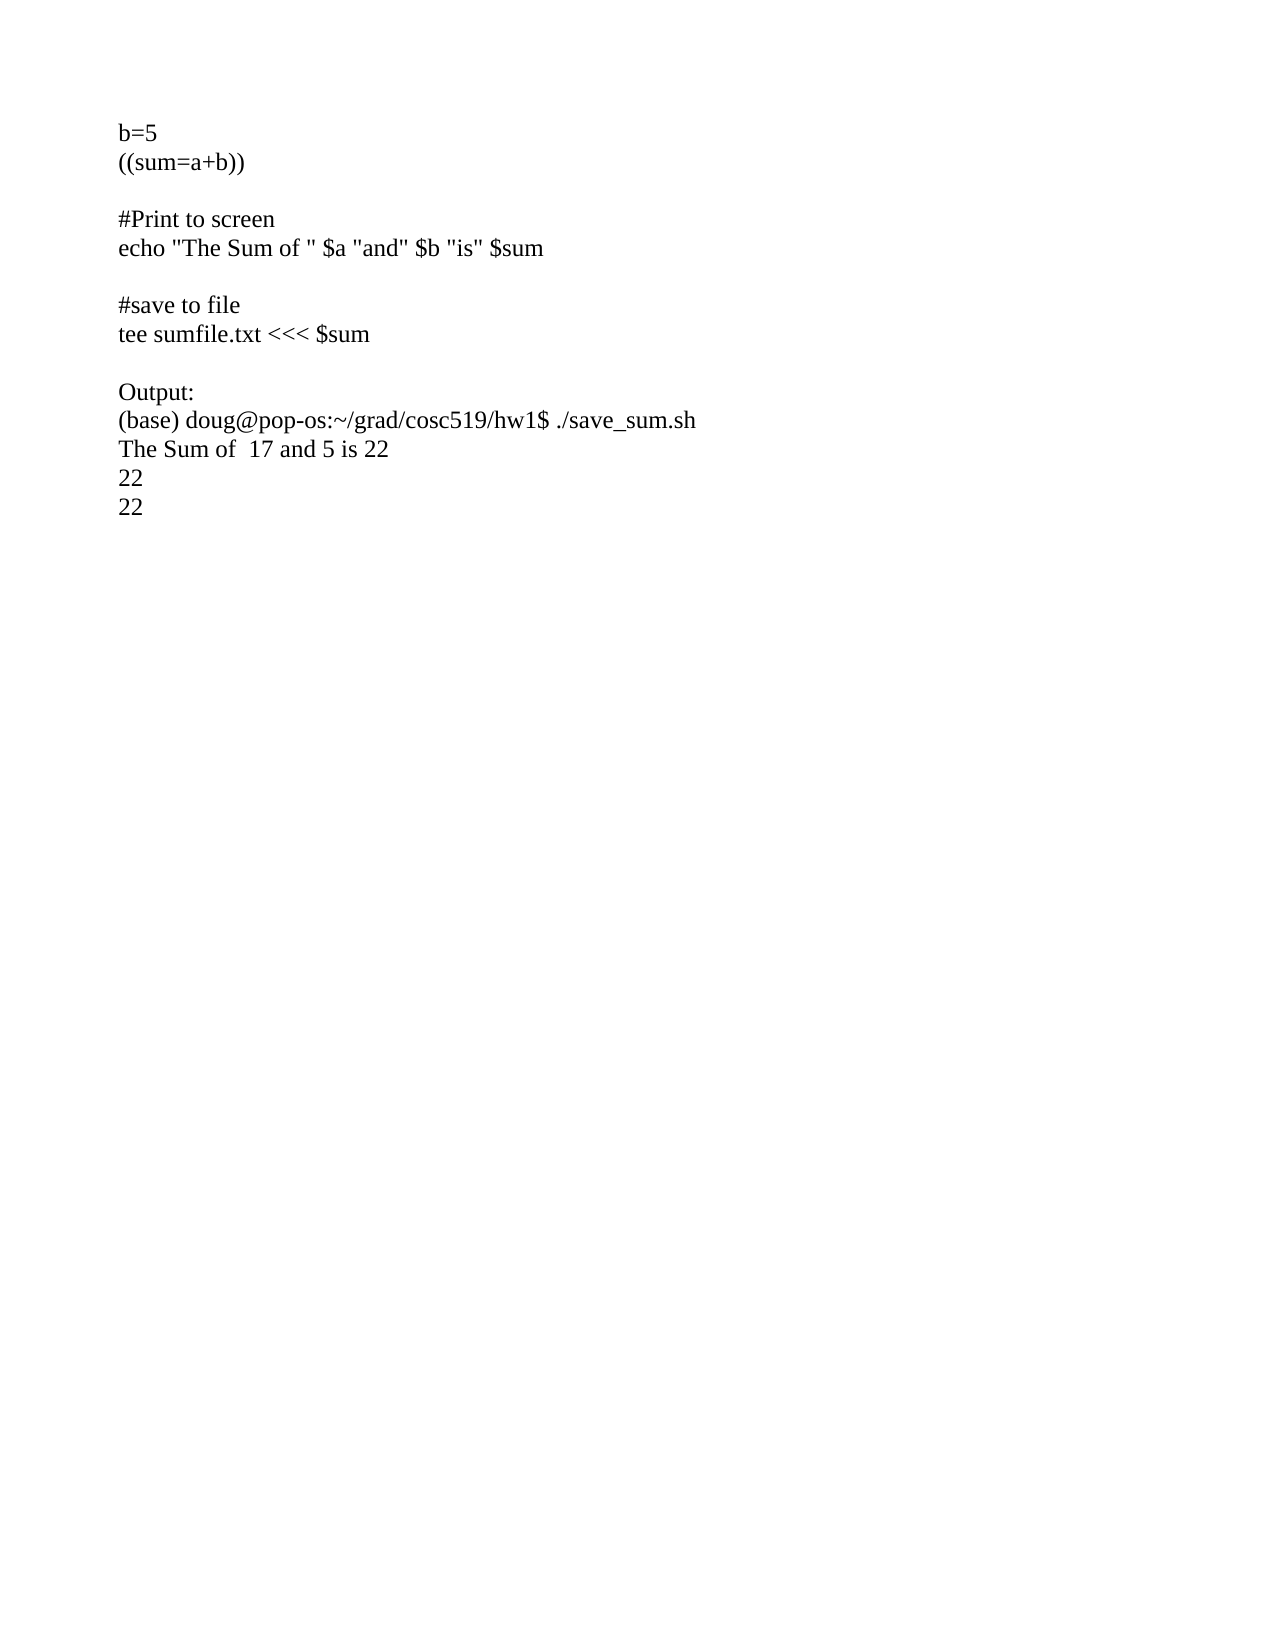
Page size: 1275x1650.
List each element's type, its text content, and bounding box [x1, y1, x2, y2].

text Output: [118, 377, 1157, 406]
text echo "The Sum of " $a "and" $b "is" $sum [118, 233, 1157, 262]
text #save to file [118, 291, 1157, 319]
text The Sum of 17 and 5 is 22 [118, 434, 1157, 463]
text tee sumfile.txt <<< $sum [118, 319, 1157, 348]
text ((sum=a+b)) [118, 147, 1157, 176]
text 22 [118, 463, 1157, 492]
text (base) doug@pop-os:~/grad/cosc519/hw1$ ./save_sum.sh [118, 406, 1157, 434]
text #Print to screen [118, 204, 1157, 233]
text 22 [118, 492, 1157, 521]
text b=5 [118, 118, 1157, 147]
